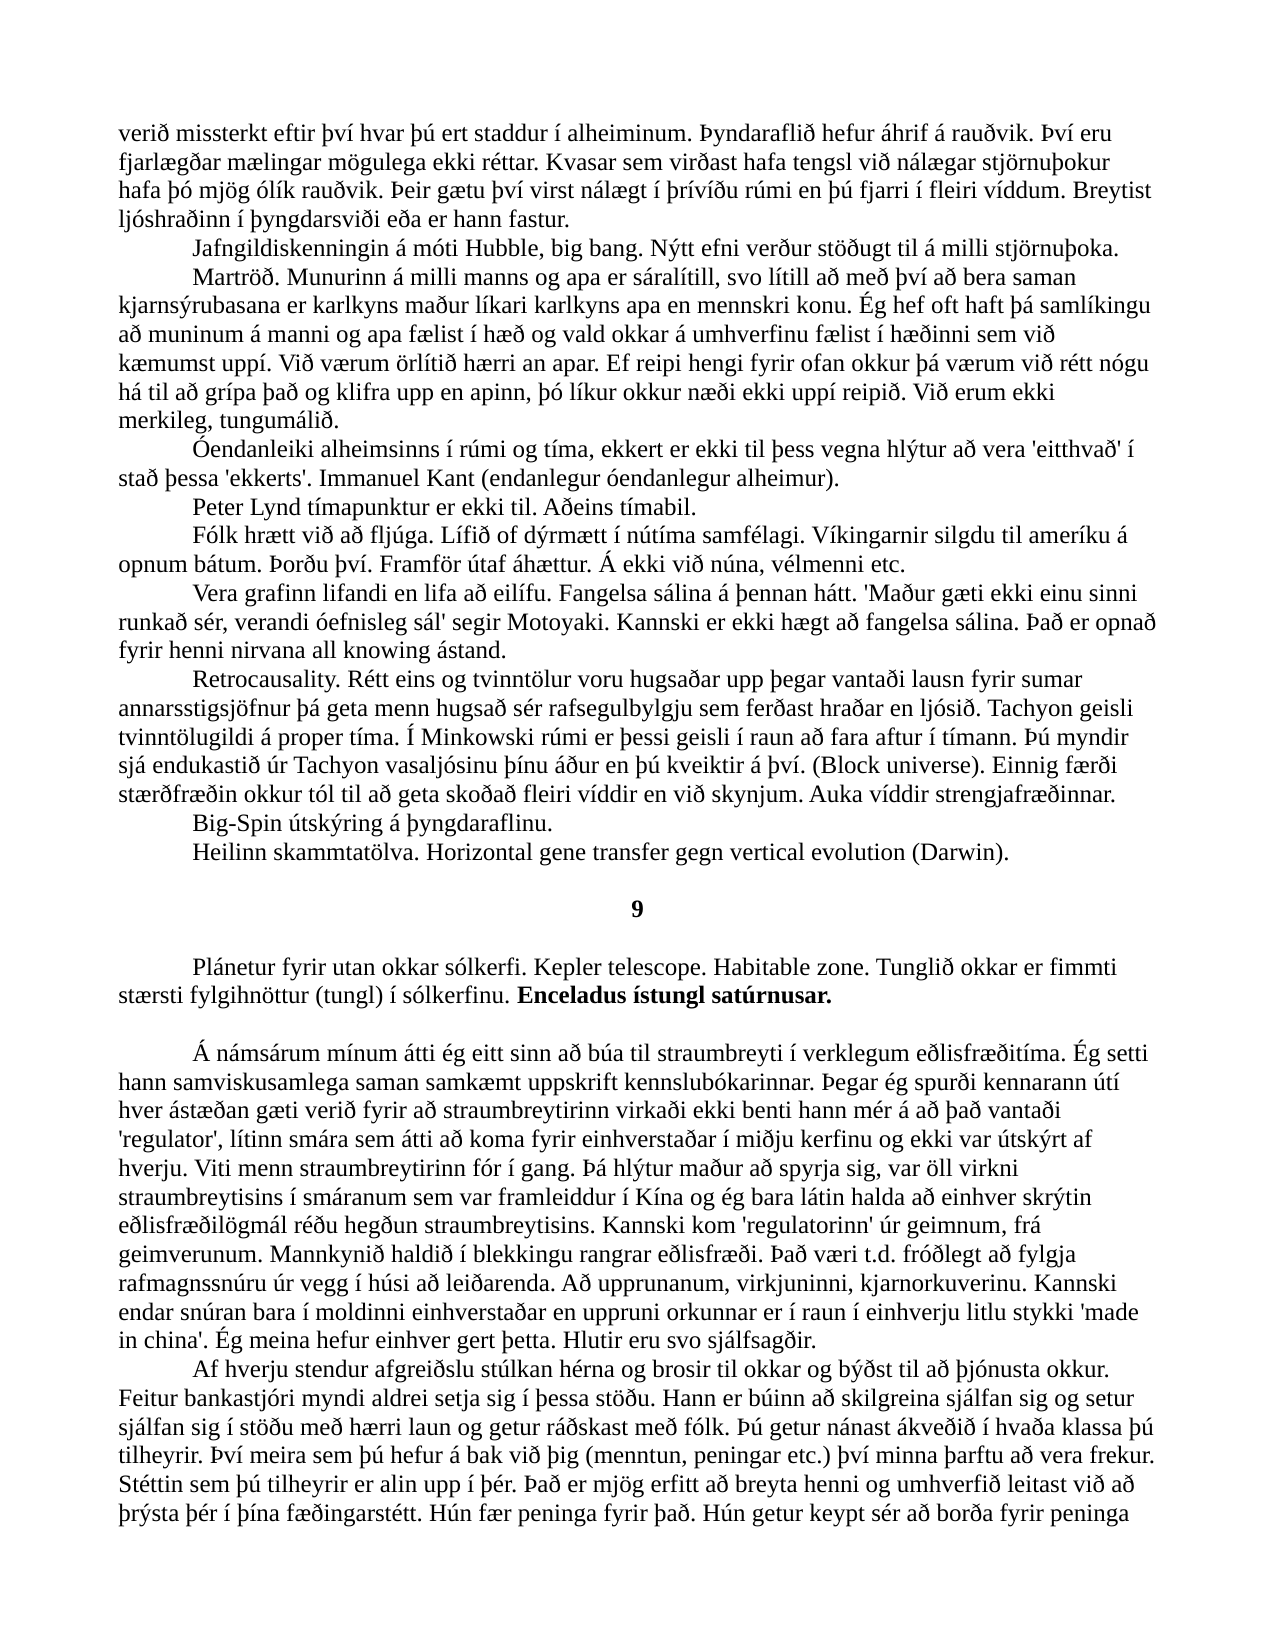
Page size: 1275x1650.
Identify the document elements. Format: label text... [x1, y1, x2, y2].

text Vera grafinn lifandi en lifa að eilífu. Fangelsa sálina á þennan hátt. 'Maður gæti ekki einu sinni runkað sér, verandi óefnisleg sál' segir Motoyaki. Kannski er ekki hægt að fangelsa sálina. Það er opnað fyrir henni nirvana all knowing ástand. [118, 578, 1157, 664]
text Plánetur fyrir utan okkar sólkerfi. Kepler telescope. Habitable zone. Tunglið okkar er fimmti stærsti fylgihnöttur (tungl) í sólkerfinu. Enceladus ístungl satúrnusar. [118, 952, 1157, 1009]
text 9 [118, 894, 1157, 923]
text Martröð. Munurinn á milli manns og apa er sáralítill, svo lítill að með því að bera saman kjarnsýrubasana er karlkyns maður líkari karlkyns apa en mennskri konu. Ég hef oft haft þá samlíkingu að muninum á manni og apa fælist í hæð og vald okkar á umhverfinu fælist í hæðinni sem við kæmumst uppí. Við værum örlítið hærri an apar. Ef reipi hengi fyrir ofan okkur þá værum við rétt nógu há til að grípa það og klifra upp en apinn, þó líkur okkur næði ekki uppí reipið. Við erum ekki merkileg, tungumálið. [118, 262, 1157, 434]
text Fólk hrætt við að fljúga. Lífið of dýrmætt í nútíma samfélagi. Víkingarnir silgdu til ameríku á opnum bátum. Þorðu því. Framför útaf áhættur. Á ekki við núna, vélmenni etc. [118, 521, 1157, 578]
text verið missterkt eftir því hvar þú ert staddur í alheiminum. Þyndaraflið hefur áhrif á rauðvik. Því eru fjarlægðar mælingar mögulega ekki réttar. Kvasar sem virðast hafa tengsl við nálægar stjörnuþokur hafa þó mjög ólík rauðvik. Þeir gætu því virst nálægt í þrívíðu rúmi en þú fjarri í fleiri víddum. Breytist ljóshraðinn í þyngdarsviði eða er hann fastur. [118, 118, 1157, 233]
text Peter Lynd tímapunktur er ekki til. Aðeins tímabil. [118, 492, 1157, 521]
text Jafngildiskenningin á móti Hubble, big bang. Nýtt efni verður stöðugt til á milli stjörnuþoka. [118, 233, 1157, 262]
text Heilinn skammtatölva. Horizontal gene transfer gegn vertical evolution (Darwin). [118, 837, 1157, 866]
text Big-Spin útskýring á þyngdaraflinu. [118, 808, 1157, 837]
text Retrocausality. Rétt eins og tvinntölur voru hugsaðar upp þegar vantaði lausn fyrir sumar annarsstigsjöfnur þá geta menn hugsað sér rafsegulbylgju sem ferðast hraðar en ljósið. Tachyon geisli tvinntölugildi á proper tíma. Í Minkowski rúmi er þessi geisli í raun að fara aftur í tímann. Þú myndir sjá endukastið úr Tachyon vasaljósinu þínu áður en þú kveiktir á því. (Block universe). Einnig færði stærðfræðin okkur tól til að geta skoðað fleiri víddir en við skynjum. Auka víddir strengjafræðinnar. [118, 664, 1157, 808]
text Af hverju stendur afgreiðslu stúlkan hérna og brosir til okkar og býðst til að þjónusta okkur. Feitur bankastjóri myndi aldrei setja sig í þessa stöðu. Hann er búinn að skilgreina sjálfan sig og setur sjálfan sig í stöðu með hærri laun og getur ráðskast með fólk. Þú getur nánast ákveðið í hvaða klassa þú tilheyrir. Því meira sem þú hefur á bak við þig (menntun, peningar etc.) því minna þarftu að vera frekur. Stéttin sem þú tilheyrir er alin upp í þér. Það er mjög erfitt að breyta henni og umhverfið leitast við að þrýsta þér í þína fæðingarstétt. Hún fær peninga fyrir það. Hún getur keypt sér að borða fyrir peninga [118, 1354, 1157, 1527]
text Óendanleiki alheimsinns í rúmi og tíma, ekkert er ekki til þess vegna hlýtur að vera 'eitthvað' í stað þessa 'ekkerts'. Immanuel Kant (endanlegur óendanlegur alheimur). [118, 434, 1157, 492]
text Á námsárum mínum átti ég eitt sinn að búa til straumbreyti í verklegum eðlisfræðitíma. Ég setti hann samviskusamlega saman samkæmt uppskrift kennslubókarinnar. Þegar ég spurði kennarann útí hver ástæðan gæti verið fyrir að straumbreytirinn virkaði ekki benti hann mér á að það vantaði 'regulator', lítinn smára sem átti að koma fyrir einhverstaðar í miðju kerfinu og ekki var útskýrt af hverju. Viti menn straumbreytirinn fór í gang. Þá hlýtur maður að spyrja sig, var öll virkni straumbreytisins í smáranum sem var framleiddur í Kína og ég bara látin halda að einhver skrýtin eðlisfræðilögmál réðu hegðun straumbreytisins. Kannski kom 'regulatorinn' úr geimnum, frá geimverunum. Mannkynið haldið í blekkingu rangrar eðlisfræði. Það væri t.d. fróðlegt að fylgja rafmagnssnúru úr vegg í húsi að leiðarenda. Að upprunanum, virkjuninni, kjarnorkuverinu. Kannski endar snúran bara í moldinni einhverstaðar en uppruni orkunnar er í raun í einhverju litlu stykki 'made in china'. Ég meina hefur einhver gert þetta. Hlutir eru svo sjálfsagðir. [118, 1038, 1157, 1354]
